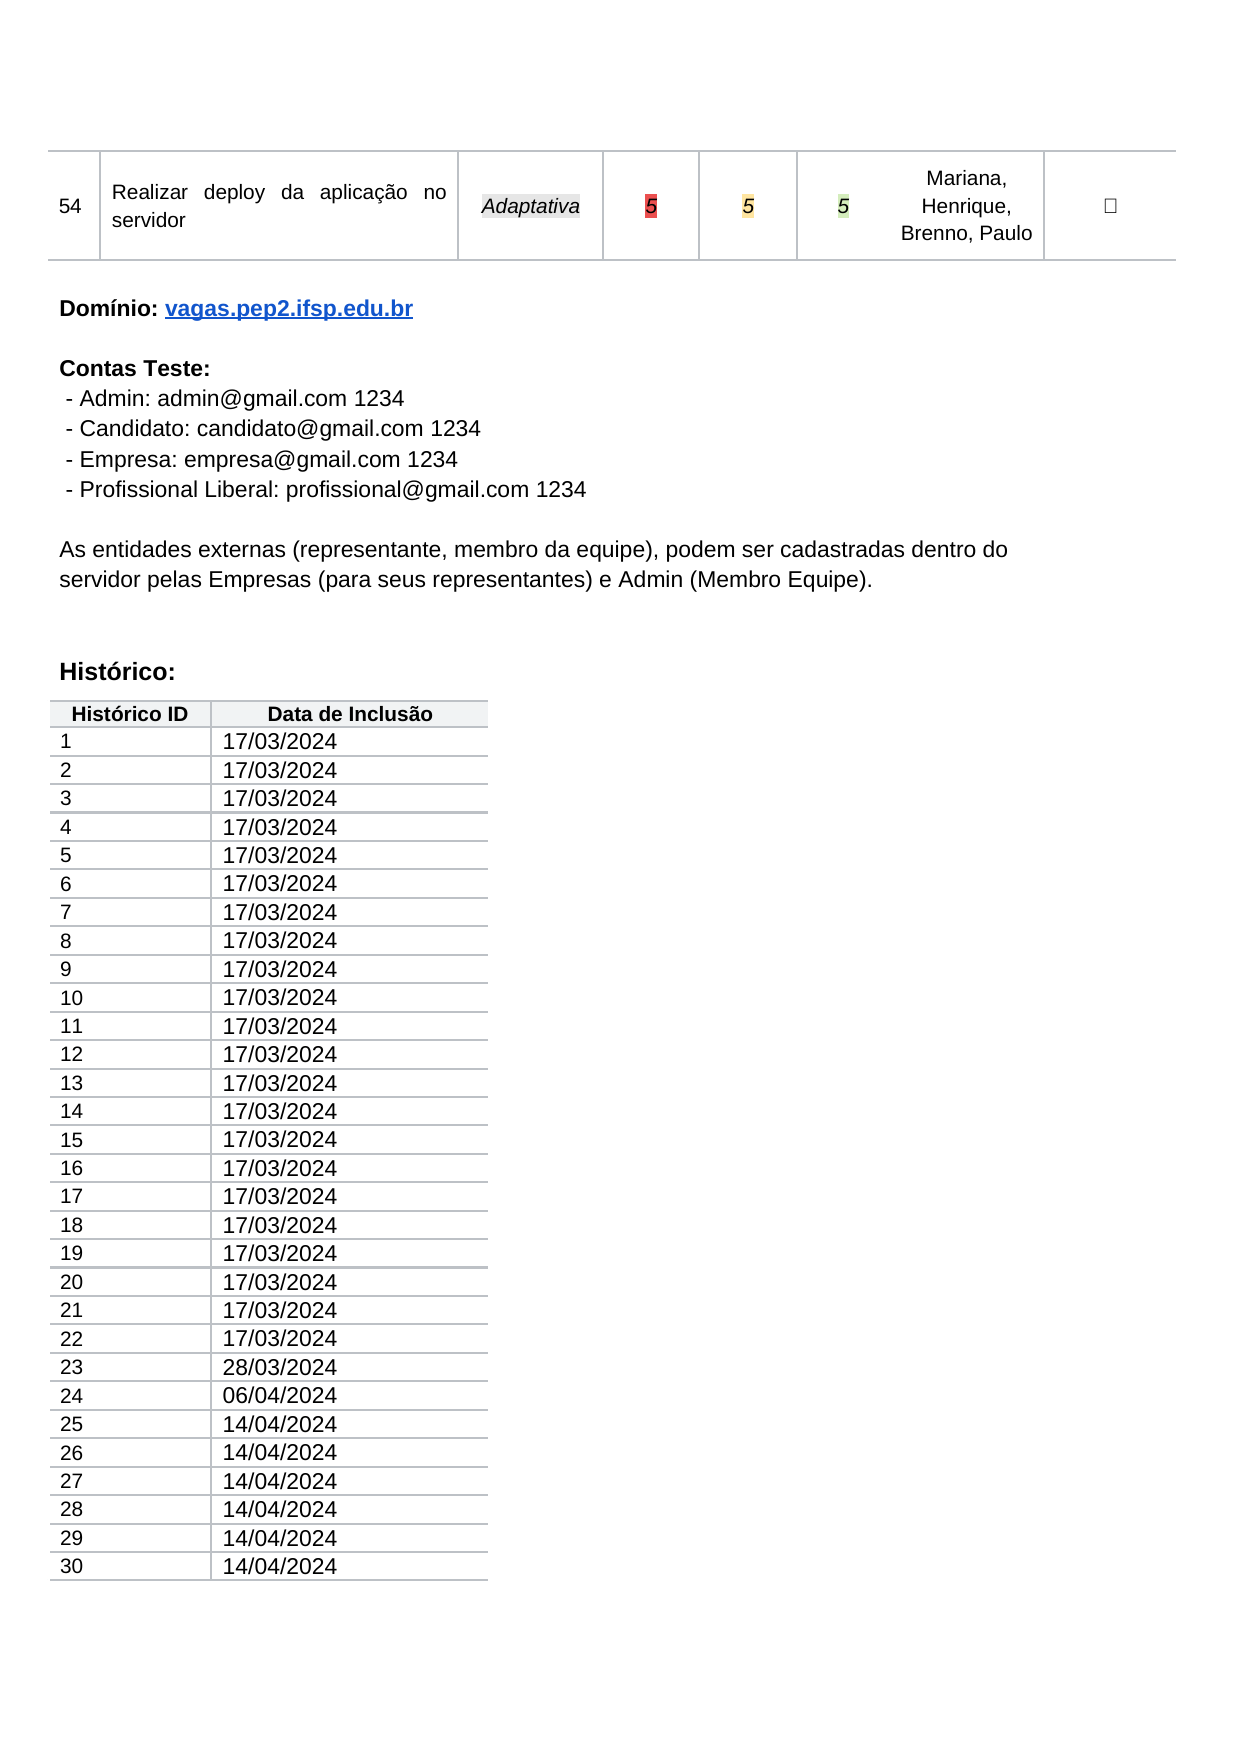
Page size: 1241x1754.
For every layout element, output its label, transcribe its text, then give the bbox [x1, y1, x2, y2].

table_cell 17/03/2024 [212, 1126, 488, 1153]
table_cell 30 [50, 1553, 210, 1579]
table_cell 25 [50, 1411, 210, 1437]
table_cell 17 [50, 1183, 210, 1209]
table_cell 22 [50, 1325, 210, 1352]
table_cell 9 [50, 956, 210, 982]
table_cell 17/03/2024 [212, 899, 488, 925]
table_cell 17/03/2024 [212, 956, 488, 982]
table_cell 8 [50, 927, 210, 954]
table_cell 17/03/2024 [212, 785, 488, 811]
table_cell 3 [50, 785, 210, 811]
text Histórico: [59, 657, 1183, 686]
table_cell 14/04/2024 [212, 1525, 488, 1551]
table_cell 17/03/2024 [212, 1070, 488, 1096]
table_cell 17/03/2024 [212, 870, 488, 897]
table_cell 16 [50, 1155, 210, 1181]
table_cell 18 [50, 1212, 210, 1238]
text - Profissional Liberal: profissional@gmail.com 1234 [59, 476, 1090, 502]
table_cell 06/04/2024 [212, 1382, 488, 1409]
table_header Data de Inclusão [212, 702, 488, 726]
text - Candidato: candidato@gmail.com 1234 [59, 415, 1090, 442]
table_cell 17/03/2024 [212, 1098, 488, 1124]
text - Admin: admin@gmail.com 1234 [59, 385, 1090, 411]
table_cell 17/03/2024 [212, 728, 488, 754]
table_cell 17/03/2024 [212, 1041, 488, 1067]
table_cell 5 [50, 842, 210, 868]
table_cell 17/03/2024 [212, 1325, 488, 1352]
table_cell 10 [50, 984, 210, 1011]
table_cell 11 [50, 1013, 210, 1039]
table_cell 5 [604, 152, 698, 259]
table_cell 28/03/2024 [212, 1354, 488, 1380]
table_cell 17/03/2024 [212, 1240, 488, 1266]
table_cell 17/03/2024 [212, 757, 488, 783]
table_cell 6 [50, 870, 210, 897]
table_cell Realizar deploy da aplicação no servidor [101, 152, 457, 259]
table_cell 24 [50, 1382, 210, 1409]
table_cell 17/03/2024 [212, 1155, 488, 1181]
table_cell 17/03/2024 [212, 842, 488, 868]
table_cell 14/04/2024 [212, 1553, 488, 1579]
table_cell 14/04/2024 [212, 1439, 488, 1466]
table_cell 7 [50, 899, 210, 925]
table_cell 17/03/2024 [212, 1269, 488, 1295]
table_cell 14/04/2024 [212, 1496, 488, 1522]
text Contas Teste: [59, 355, 1090, 381]
table_cell 14/04/2024 [212, 1468, 488, 1494]
table_cell 19 [50, 1240, 210, 1266]
table_cell 54 [48, 152, 99, 259]
table_cell 17/03/2024 [212, 927, 488, 954]
table_cell 15 [50, 1126, 210, 1153]
table_cell Adaptativa [459, 152, 602, 259]
table_cell 29 [50, 1525, 210, 1551]
table_cell 17/03/2024 [212, 1297, 488, 1323]
table_cell 26 [50, 1439, 210, 1466]
table_cell 17/03/2024 [212, 1183, 488, 1209]
table_cell 5 [798, 152, 888, 259]
table_cell 17/03/2024 [212, 1212, 488, 1238]
table_cell 21 [50, 1297, 210, 1323]
table_header Histórico ID [50, 702, 210, 726]
table_cell 23 [50, 1354, 210, 1380]
table_cell 12 [50, 1041, 210, 1067]
table_cell 27 [50, 1468, 210, 1494]
table_cell Mariana, Henrique, Brenno, Paulo [890, 152, 1043, 259]
table_cell 20 [50, 1269, 210, 1295]
table_cell 28 [50, 1496, 210, 1522]
text Domínio: vagas.pep2.ifsp.edu.br [59, 294, 1090, 321]
table_cell 17/03/2024 [212, 1013, 488, 1039]
table_cell 14/04/2024 [212, 1411, 488, 1437]
table_cell 1 [50, 728, 210, 754]
table_cell 2 [50, 757, 210, 783]
table_cell 5 [700, 152, 796, 259]
table_cell 13 [50, 1070, 210, 1096]
table_cell 17/03/2024 [212, 814, 488, 840]
table_cell 17/03/2024 [212, 984, 488, 1011]
table_cell 14 [50, 1098, 210, 1124]
text As entidades externas (representante, membro da equipe), podem ser cadastradas dentro do servidor pelas Empresas (para seus representantes) e Admin (Membro Equipe). [59, 536, 1090, 593]
table_cell ✅ [1045, 152, 1176, 259]
table_cell 4 [50, 814, 210, 840]
text - Empresa: empresa@gmail.com 1234 [59, 446, 1090, 472]
